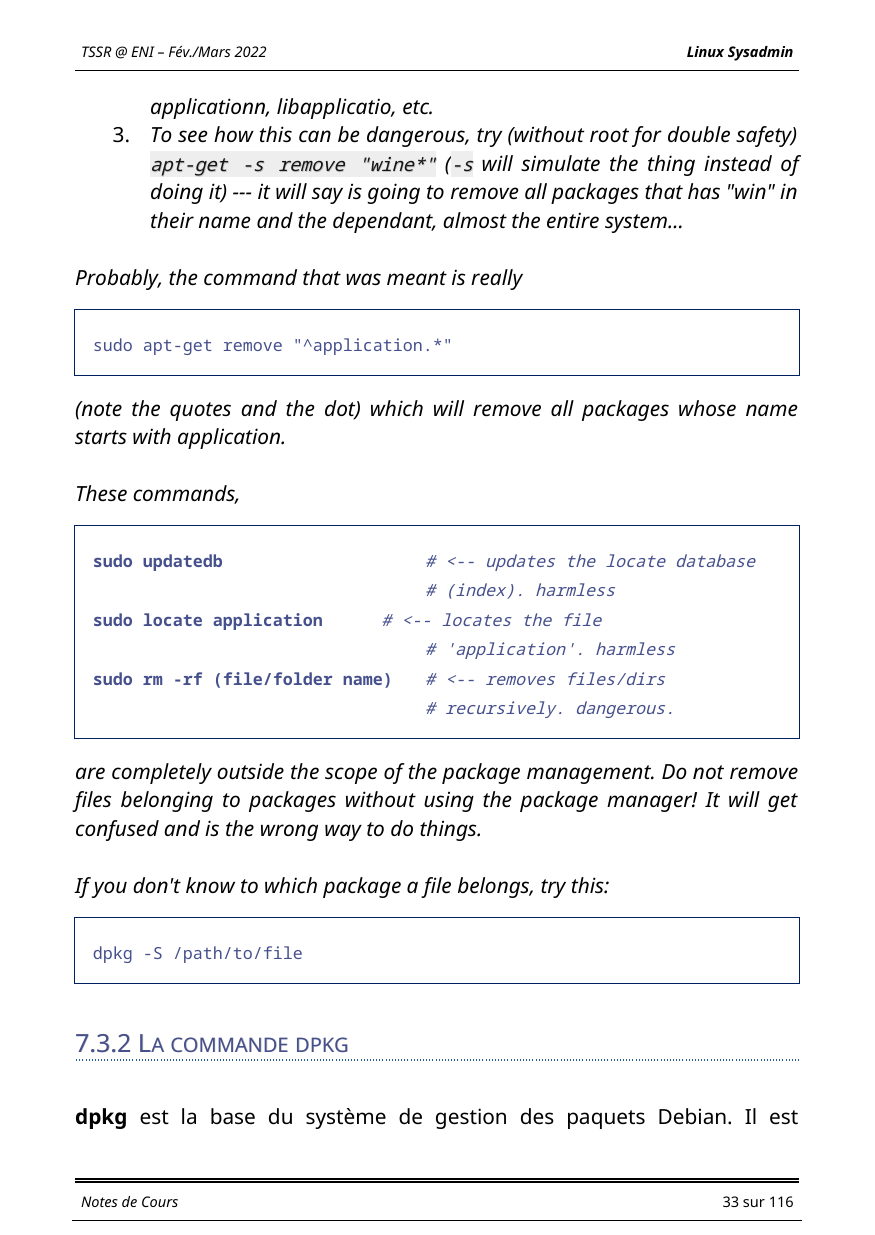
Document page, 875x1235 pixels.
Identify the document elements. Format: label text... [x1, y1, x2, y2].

text dpkg -S /path/to/file [75, 918, 799, 983]
text 7.3.2 La commande dpkg [75, 1025, 799, 1061]
text are completely outside the scope of the package management. Do not remove files belonging to packages without using the package manager! It will get confused and is the wrong way to do things. [75, 757, 799, 842]
text (note the quotes and the dot) which will remove all packages whose name starts with application. [75, 394, 799, 451]
text sudo locate application # <-- locates the file [75, 584, 799, 613]
text # 'application'. harmless [75, 613, 799, 643]
text # recursively. dangerous. [75, 672, 799, 738]
text These commands, [75, 479, 799, 507]
text Probably, the command that was meant is really [75, 263, 799, 291]
list applicationn, libapplicatio, etc. [112, 92, 799, 121]
text sudo rm -rf (file/folder name) # <-- removes files/dirs [75, 643, 799, 672]
text # (index). harmless [75, 554, 799, 584]
list To see how this can be dangerous, try (without root for double safety) apt-get -s remove "wine*" (-s will simulate the thing instead of doing it) --- it will say is going to remove all packages that has "win" in their name and the dependant, almost the entire system... [112, 121, 799, 234]
text sudo updatedb # <-- updates the locate database [75, 526, 799, 554]
text dpkg est la base du système de gestion des paquets Debian. Il est [75, 1102, 799, 1130]
text If you don't know to which package a file belongs, try this: [75, 871, 799, 899]
text sudo apt-get remove "^application.*" [75, 310, 799, 375]
